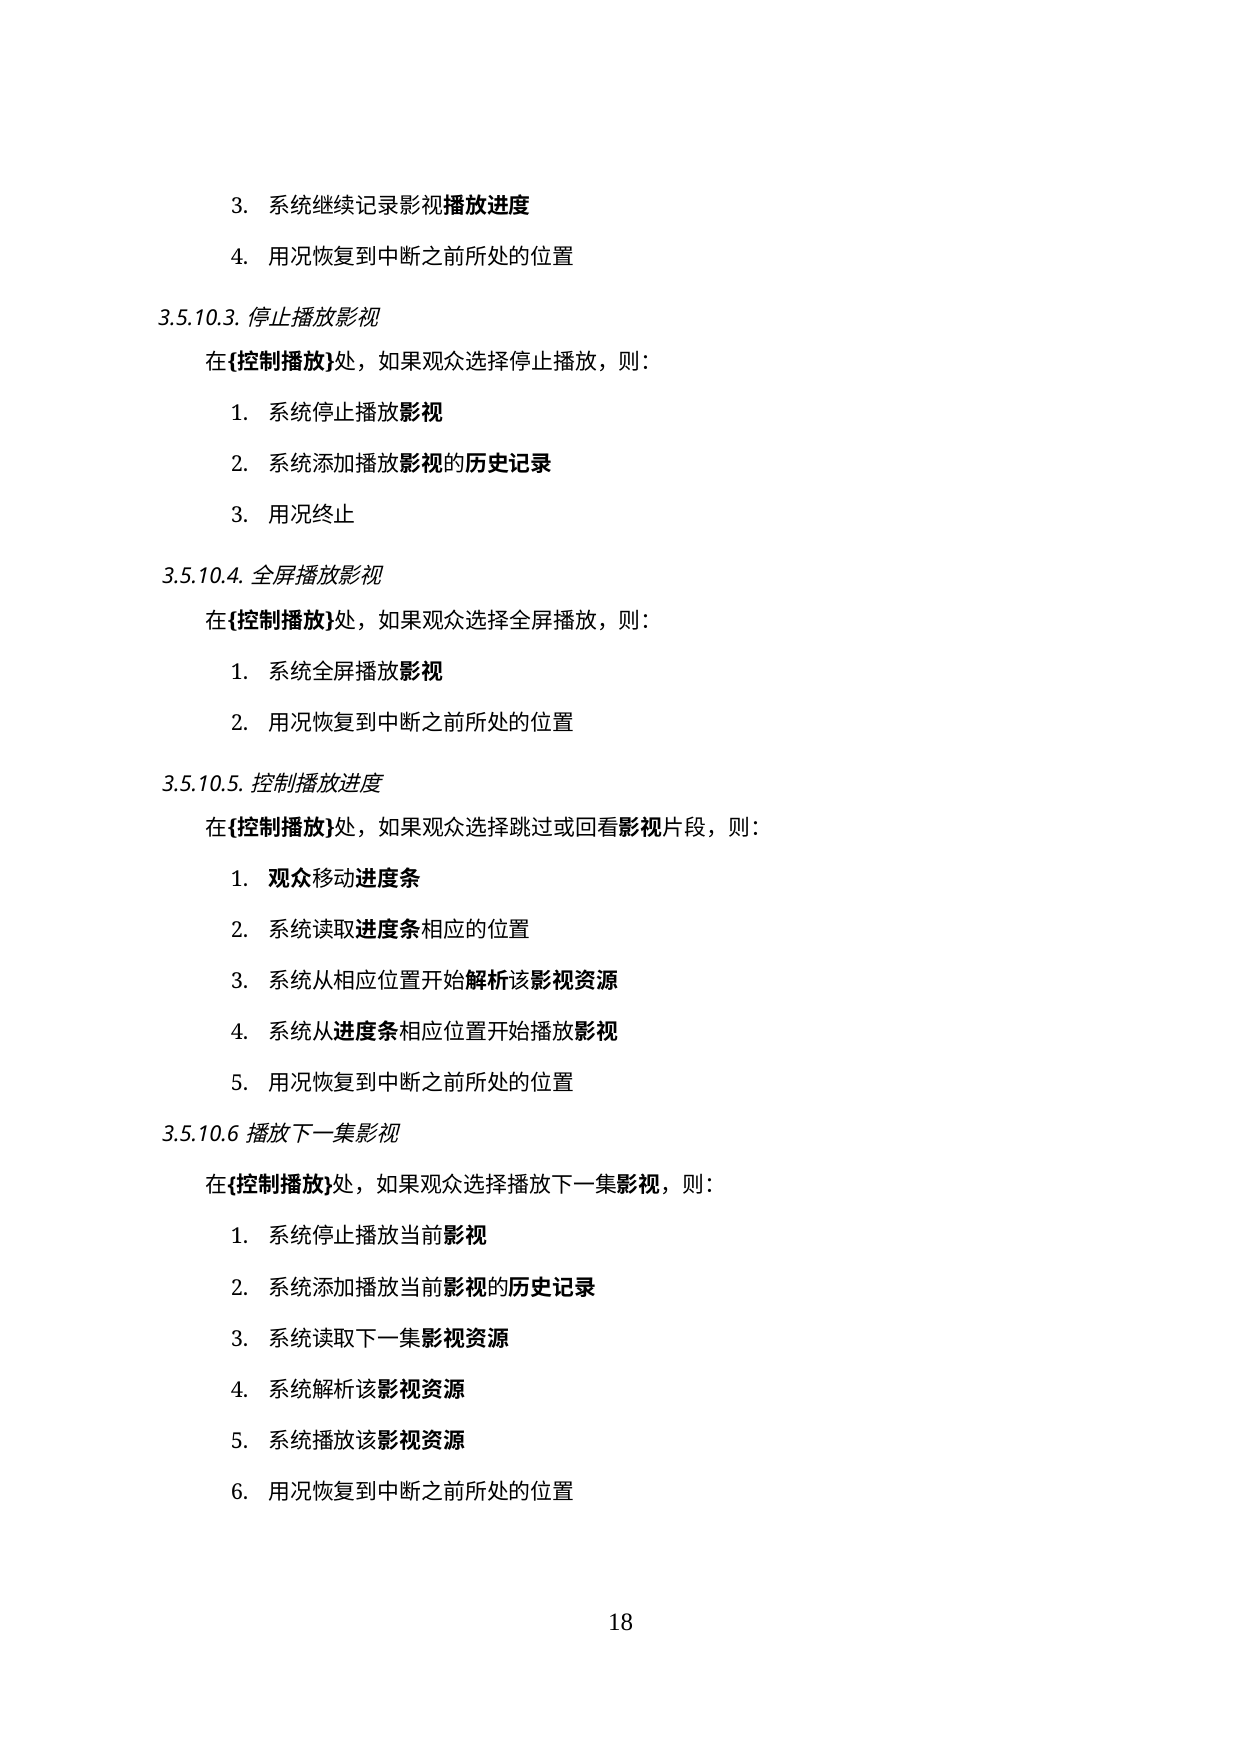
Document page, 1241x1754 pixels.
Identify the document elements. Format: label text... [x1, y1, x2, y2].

list 系统全屏播放影视 [231, 654, 1123, 685]
list 系统从相应位置开始解析该影视资源 [231, 963, 1123, 995]
list 系统继续记录影视播放进度 [231, 188, 1123, 219]
list 系统从进度条相应位置开始播放影视 [231, 1014, 1123, 1046]
list 用况终止 [231, 497, 1123, 529]
list 用况恢复到中断之前所处的位置 [231, 239, 1123, 270]
subtitle 3.5.10.5. 控制播放进度 [118, 766, 1123, 797]
list 系统停止播放影视 [231, 395, 1123, 427]
list 系统播放该影视资源 [231, 1423, 1123, 1454]
list 系统添加播放当前影视的历史记录 [231, 1269, 1123, 1301]
text 在{控制播放}处，如果观众选择停止播放，则： [118, 344, 1123, 376]
list 观众移动进度条 [231, 861, 1123, 893]
list 系统添加播放影视的历史记录 [231, 446, 1123, 478]
list 用况恢复到中断之前所处的位置 [231, 1474, 1123, 1505]
list 系统停止播放当前影视 [231, 1218, 1123, 1250]
subtitle 3.5.10.4. 全屏播放影视 [118, 558, 1123, 590]
list 用况恢复到中断之前所处的位置 [231, 705, 1123, 736]
list 系统解析该影视资源 [231, 1372, 1123, 1403]
text 在{控制播放}处，如果观众选择跳过或回看影视片段，则： [118, 810, 1123, 842]
list 系统读取进度条相应的位置 [231, 912, 1123, 944]
text 3.5.10.6 播放下一集影视 [118, 1116, 1123, 1148]
text 在{控制播放}处，如果观众选择全屏播放，则： [118, 603, 1123, 634]
list 用况恢复到中断之前所处的位置 [231, 1065, 1123, 1097]
list 系统读取下一集影视资源 [231, 1321, 1123, 1352]
text 在{控制播放}处，如果观众选择播放下一集影视，则： [118, 1167, 1123, 1199]
subtitle 3.5.10.3. 停止播放影视 [118, 299, 1123, 331]
